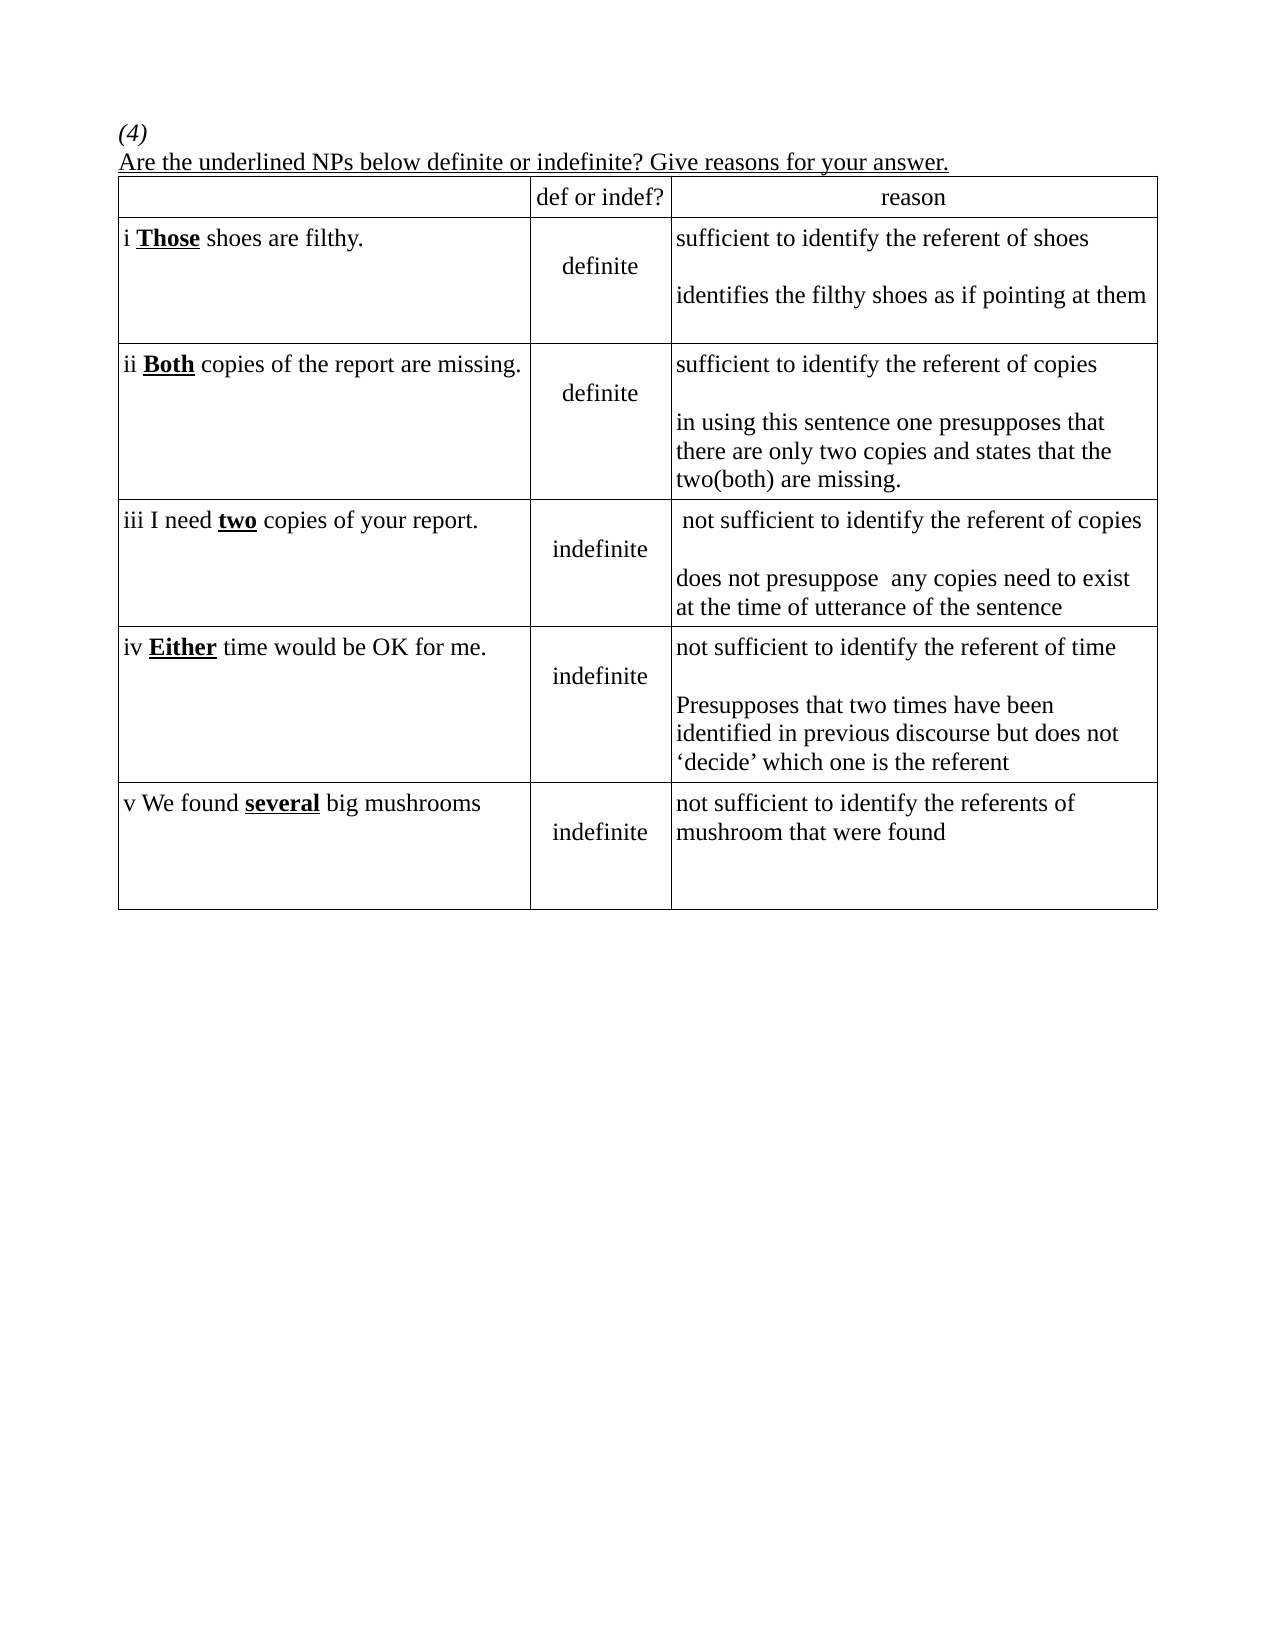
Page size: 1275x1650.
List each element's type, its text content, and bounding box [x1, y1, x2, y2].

table_header reason [672, 177, 1157, 216]
table_cell indefinite [531, 783, 671, 909]
table_cell not sufficient to identify the referents of mushroom that were found [672, 783, 1157, 909]
table_cell definite [531, 218, 671, 343]
table_cell not sufficient to identify the referent of time Presupposes that two times have been identified in previous discourse but does not ‘decide’ which one is the referent [672, 627, 1157, 782]
table_cell definite [531, 344, 671, 499]
table_cell iv Either time would be OK for me. [119, 627, 530, 782]
table_header def or indef? [531, 177, 671, 216]
table_header [119, 177, 530, 216]
table_cell sufficient to identify the referent of copies in using this sentence one presupposes that there are only two copies and states that the two(both) are missing. [672, 344, 1157, 499]
text (4) [118, 118, 1157, 147]
table_cell sufficient to identify the referent of shoes identifies the filthy shoes as if pointing at them [672, 218, 1157, 343]
table_cell i Those shoes are filthy. [119, 218, 530, 343]
table_cell not sufficient to identify the referent of copies does not presuppose any copies need to exist at the time of utterance of the sentence [672, 500, 1157, 626]
table_cell v We found several big mushrooms [119, 783, 530, 909]
text Are the underlined NPs below definite or indefinite? Give reasons for your answer. [118, 147, 1157, 176]
table_cell indefinite [531, 627, 671, 782]
table_cell iii I need two copies of your report. [119, 500, 530, 626]
table_cell ii Both copies of the report are missing. [119, 344, 530, 499]
table_cell indefinite [531, 500, 671, 626]
